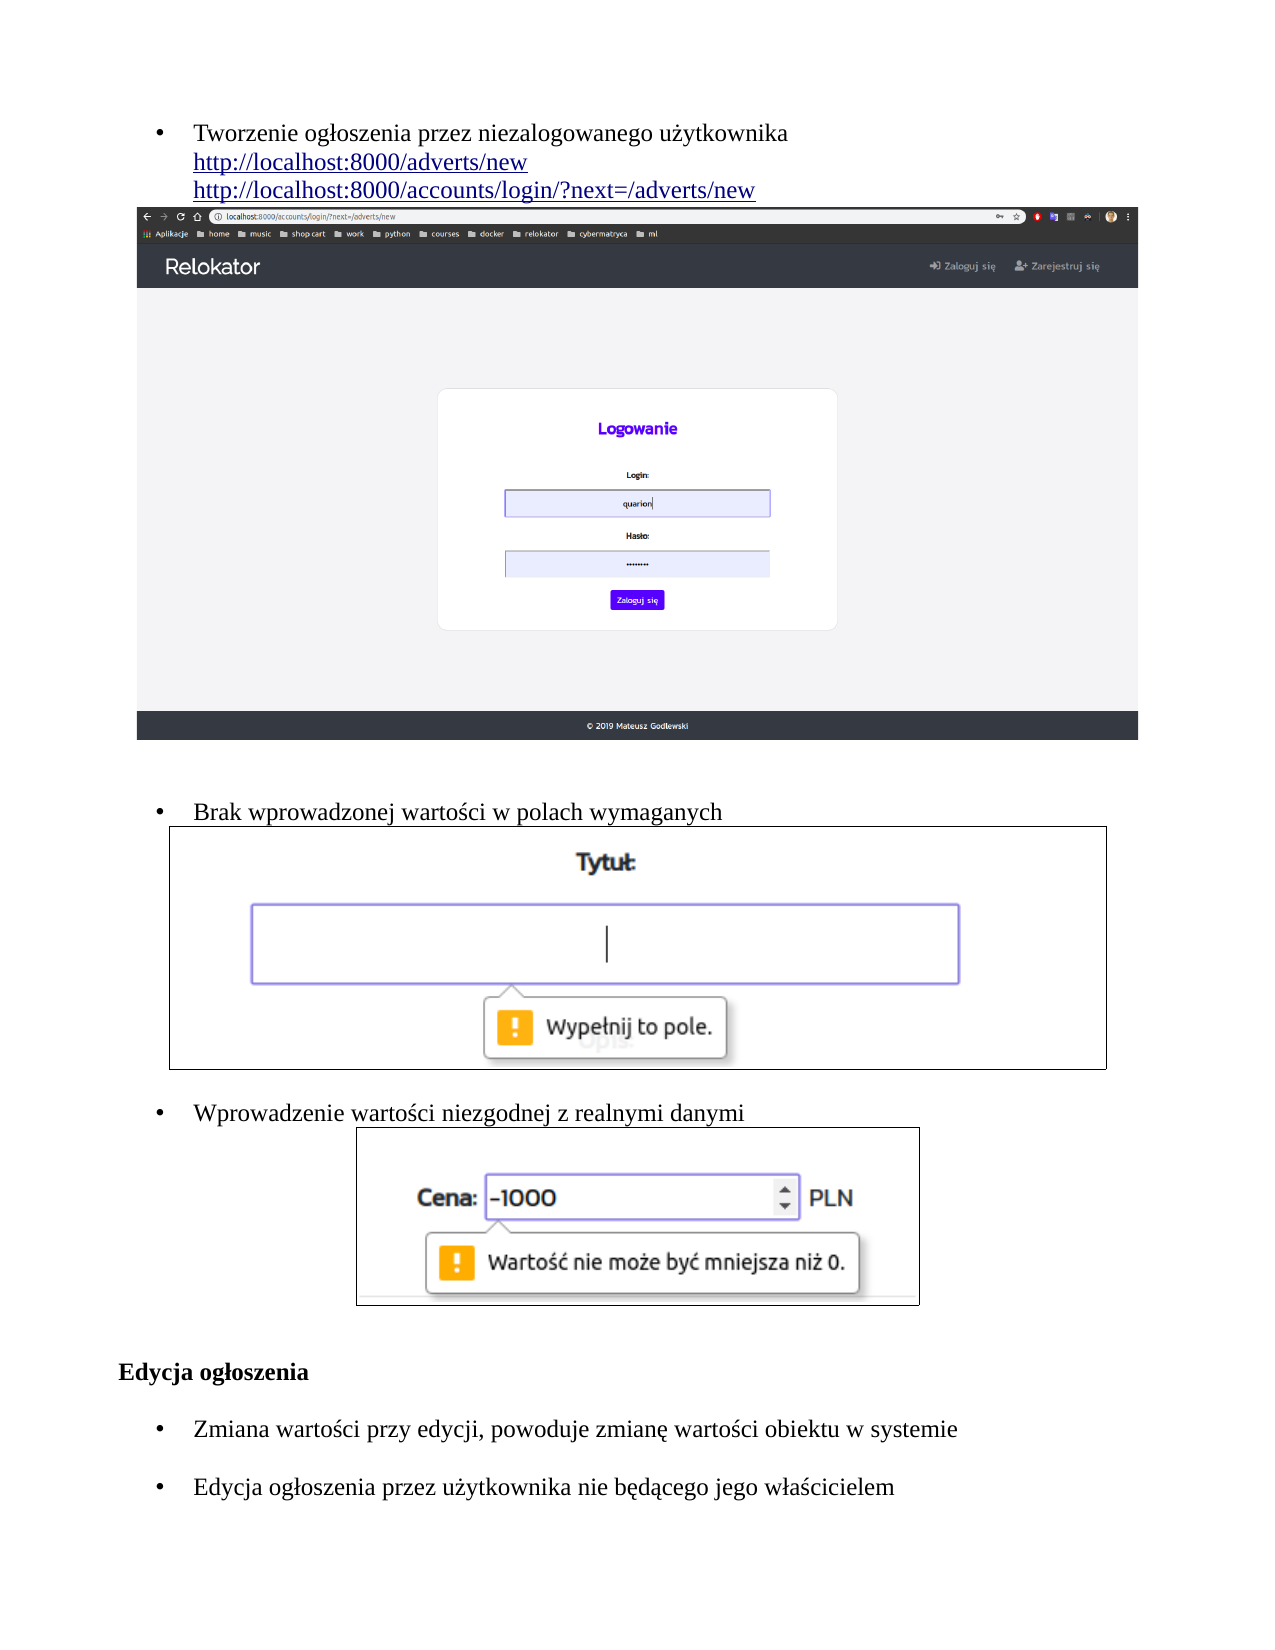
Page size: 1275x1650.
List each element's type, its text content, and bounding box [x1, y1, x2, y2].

list Zmiana wartości przy edycji, powoduje zmianę wartości obiektu w systemie [156, 1414, 1157, 1443]
list Edycja ogłoszenia przez użytkownika nie będącego jego właścicielem [156, 1472, 1157, 1501]
picture [359, 1129, 916, 1302]
list Wprowadzenie wartości niezgodnej z realnymi danymi [156, 1098, 1157, 1127]
text Edycja ogłoszenia [118, 1357, 1157, 1386]
list http://localhost:8000/accounts/login/?next=/adverts/new [156, 176, 1157, 204]
list Brak wprowadzonej wartości w polach wymaganych [156, 797, 1157, 826]
picture [171, 828, 1104, 1067]
picture [136, 207, 1139, 740]
list http://localhost:8000/adverts/new [156, 147, 1157, 176]
list Tworzenie ogłoszenia przez niezalogowanego użytkownika [156, 118, 1157, 147]
